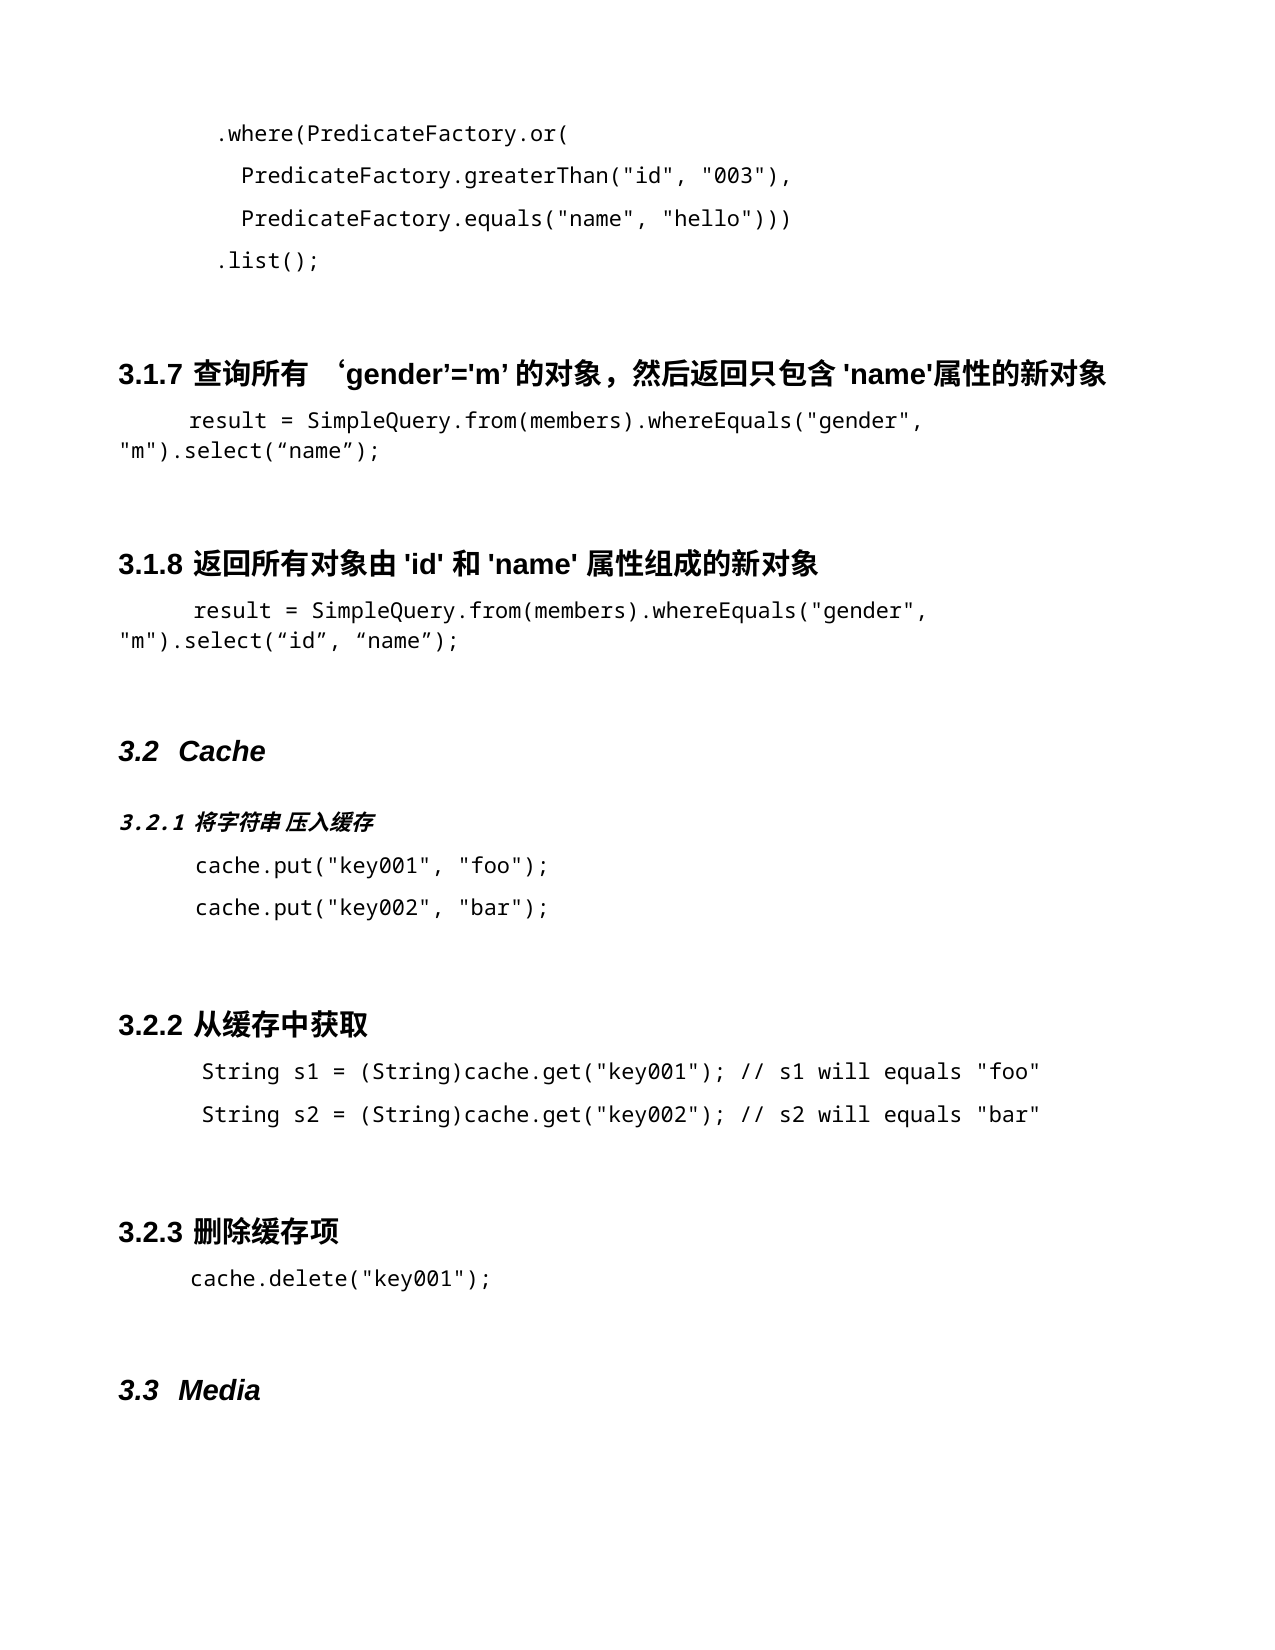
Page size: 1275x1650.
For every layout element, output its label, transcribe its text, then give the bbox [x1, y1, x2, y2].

text .where(PredicateFactory.or( [118, 118, 1157, 148]
text PredicateFactory.greaterThan("id", "003"), [118, 160, 1157, 190]
text cache.put("key001", "foo"); [118, 850, 1157, 879]
text cache.put("key002", "bar"); [118, 892, 1157, 922]
subtitle Media [118, 1373, 1157, 1406]
text .list(); [118, 245, 1157, 275]
subtitle 删除缓存项 [118, 1208, 1157, 1251]
text String s1 = (String)cache.get("key001"); // s1 will equals "foo" [118, 1056, 1157, 1086]
text result = SimpleQuery.from(members).whereEquals("gender", "m").select(“id”, “name”); [118, 595, 1157, 654]
text String s2 = (String)cache.get("key002"); // s2 will equals "bar" [118, 1099, 1157, 1128]
subtitle 查询所有 ‘gender’='m’ 的对象，然后返回只包含 'name'属性的新对象 [118, 350, 1157, 393]
text PredicateFactory.equals("name", "hello"))) [118, 203, 1157, 232]
text result = SimpleQuery.from(members).whereEquals("gender", "m").select(“name”); [118, 405, 1157, 465]
subtitle Cache [118, 734, 1157, 768]
subtitle 从缓存中获取 [118, 1002, 1157, 1044]
subtitle 将字符串 压入缓存 [118, 805, 1157, 837]
text cache.delete("key001"); [118, 1263, 1157, 1293]
subtitle 返回所有对象由 'id' 和 'name' 属性组成的新对象 [118, 540, 1157, 582]
